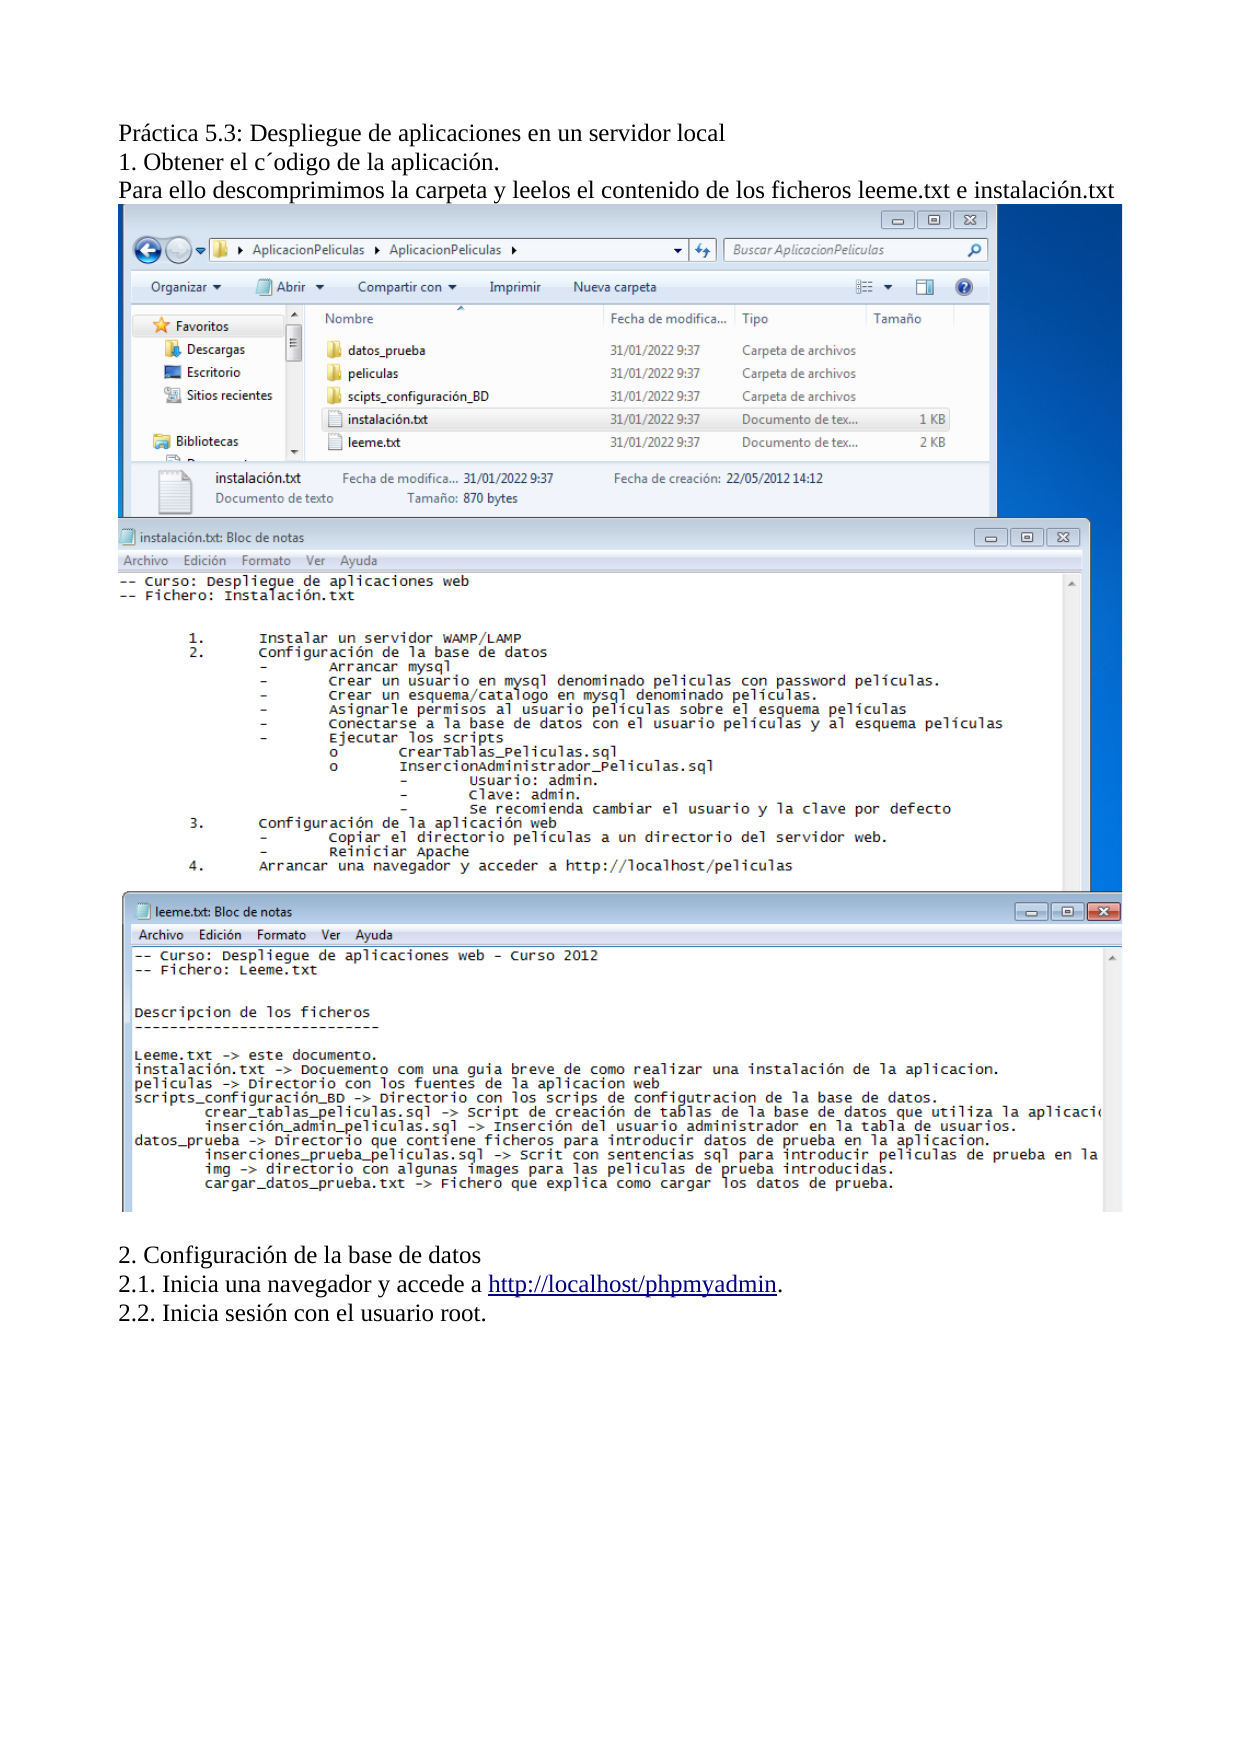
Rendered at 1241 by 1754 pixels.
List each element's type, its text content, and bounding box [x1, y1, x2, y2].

text 2.1. Inicia una navegador y accede a http://localhost/phpmyadmin. [118, 1269, 1122, 1298]
text Para ello descomprimimos la carpeta y leelos el contenido de los ficheros leeme.txt e instalación.txt [118, 176, 1122, 204]
text Práctica 5.3: Despliegue de aplicaciones en un servidor local [118, 118, 1122, 147]
text 2.2. Inicia sesión con el usuario root. [118, 1298, 1122, 1327]
text 1. Obtener el c´odigo de la aplicación. [118, 147, 1122, 176]
picture [118, 204, 1123, 1212]
text 2. Configuración de la base de datos [118, 1240, 1122, 1269]
